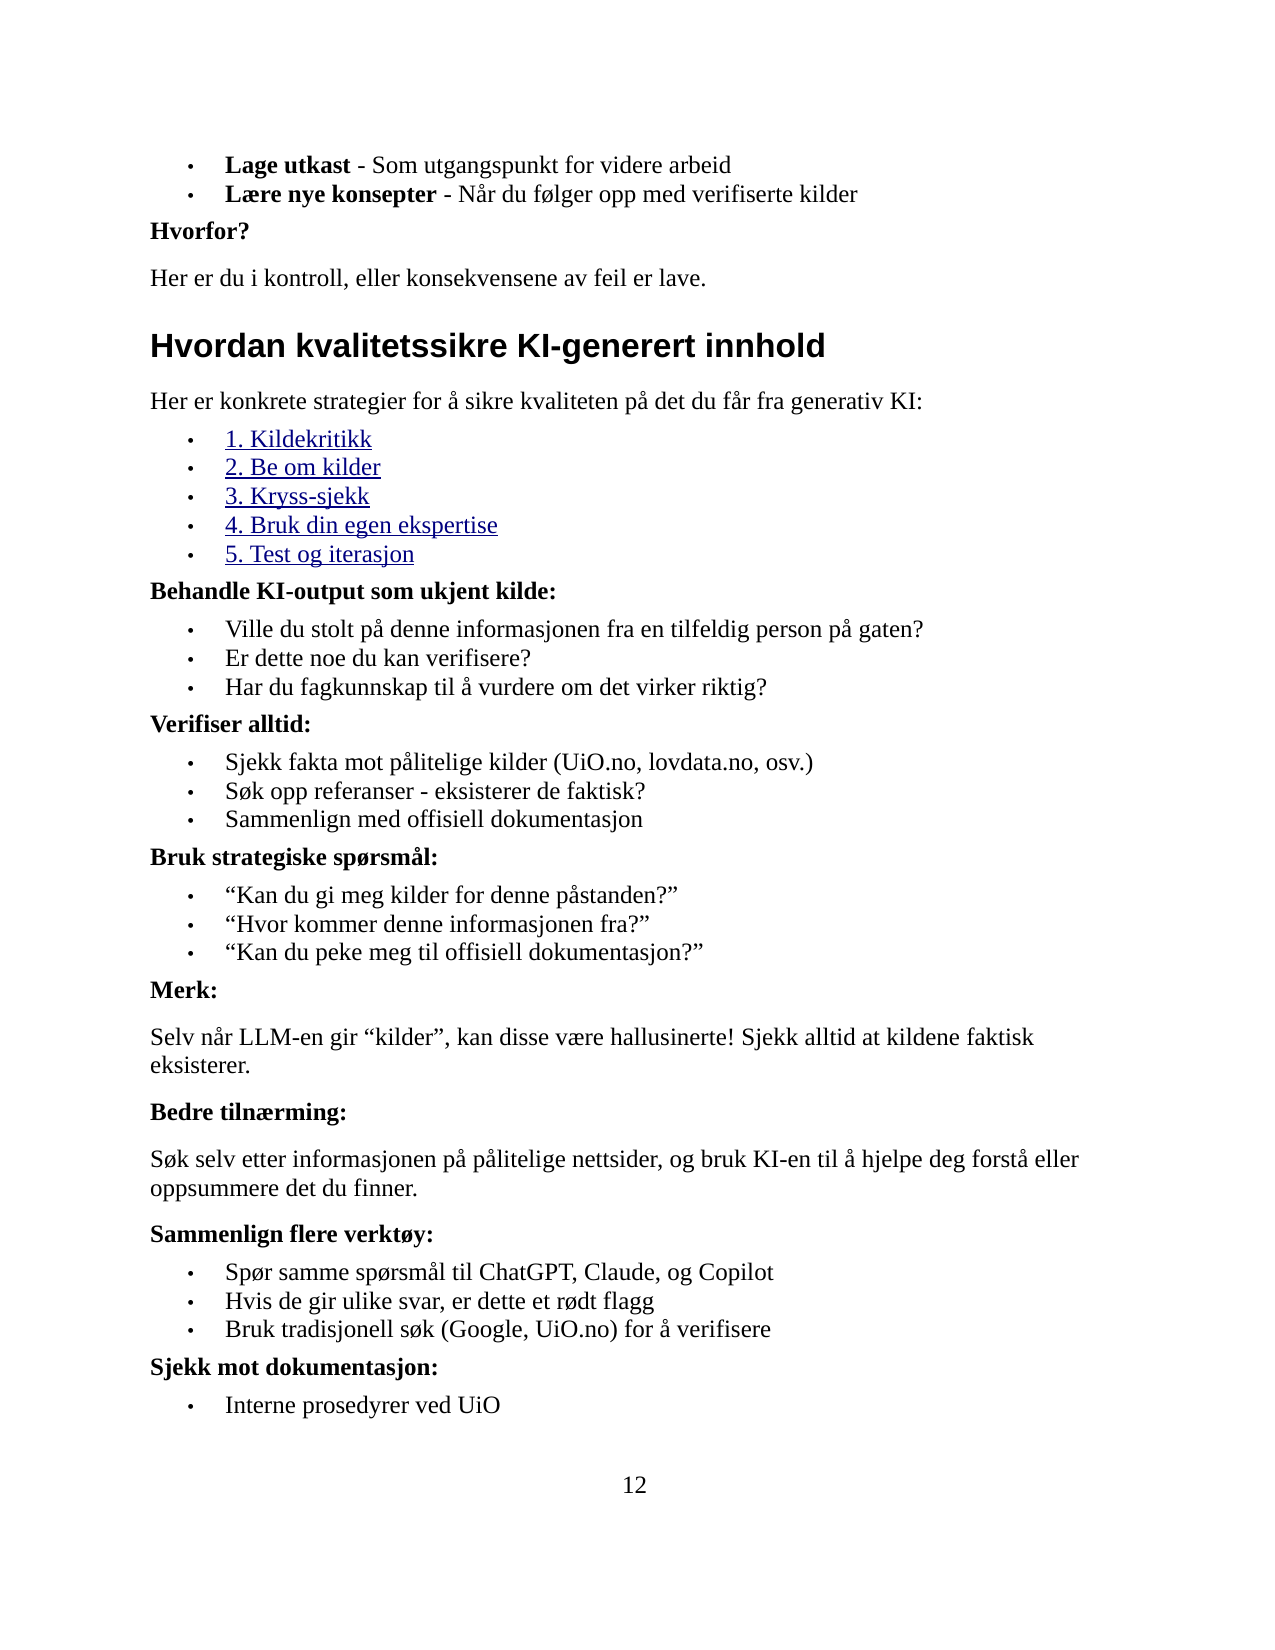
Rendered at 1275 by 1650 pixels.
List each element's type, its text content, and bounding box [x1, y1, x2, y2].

list “Hvor kommer denne informasjonen fra?” [187, 909, 1125, 937]
list Er dette noe du kan verifisere? [187, 643, 1125, 672]
text Merk: [150, 975, 1125, 1004]
text Hvorfor? [150, 216, 1125, 245]
list Lære nye konsepter - Når du følger opp med verifiserte kilder [187, 179, 1125, 207]
list 1. Kildekritikk [187, 424, 1125, 452]
list “Kan du peke meg til offisiell dokumentasjon?” [187, 937, 1125, 966]
text Bedre tilnærming: [150, 1097, 1125, 1126]
list Sjekk fakta mot pålitelige kilder (UiO.no, lovdata.no, osv.) [187, 747, 1125, 776]
list 4. Bruk din egen ekspertise [187, 510, 1125, 539]
text Behandle KI-output som ukjent kilde: [150, 576, 1125, 605]
text Her er du i kontroll, eller konsekvensene av feil er lave. [150, 263, 1125, 292]
list Har du fagkunnskap til å vurdere om det virker riktig? [187, 672, 1125, 700]
list “Kan du gi meg kilder for denne påstanden?” [187, 880, 1125, 909]
list Ville du stolt på denne informasjonen fra en tilfeldig person på gaten? [187, 614, 1125, 643]
list Spør samme spørsmål til ChatGPT, Claude, og Copilot [187, 1257, 1125, 1286]
list Hvis de gir ulike svar, er dette et rødt flagg [187, 1286, 1125, 1314]
list Interne prosedyrer ved UiO [187, 1390, 1125, 1419]
text Bruk strategiske spørsmål: [150, 842, 1125, 871]
list 5. Test og iterasjon [187, 539, 1125, 567]
subtitle Hvordan kvalitetssikre KI-generert innhold [150, 326, 1125, 364]
list Sammenlign med offisiell dokumentasjon [187, 804, 1125, 833]
list 3. Kryss-sjekk [187, 481, 1125, 510]
text Sammenlign flere verktøy: [150, 1219, 1125, 1248]
text Her er konkrete strategier for å sikre kvaliteten på det du får fra generativ KI: [150, 386, 1125, 415]
text Selv når LLM-en gir “kilder”, kan disse være hallusinerte! Sjekk alltid at kildene faktisk eksisterer. [150, 1022, 1125, 1079]
text Søk selv etter informasjonen på pålitelige nettsider, og bruk KI-en til å hjelpe deg forstå eller oppsummere det du finner. [150, 1144, 1125, 1201]
text Verifiser alltid: [150, 709, 1125, 738]
text Sjekk mot dokumentasjon: [150, 1352, 1125, 1381]
list Bruk tradisjonell søk (Google, UiO.no) for å verifisere [187, 1314, 1125, 1343]
list 2. Be om kilder [187, 452, 1125, 481]
list Lage utkast - Som utgangspunkt for videre arbeid [187, 150, 1125, 179]
list Søk opp referanser - eksisterer de faktisk? [187, 776, 1125, 804]
